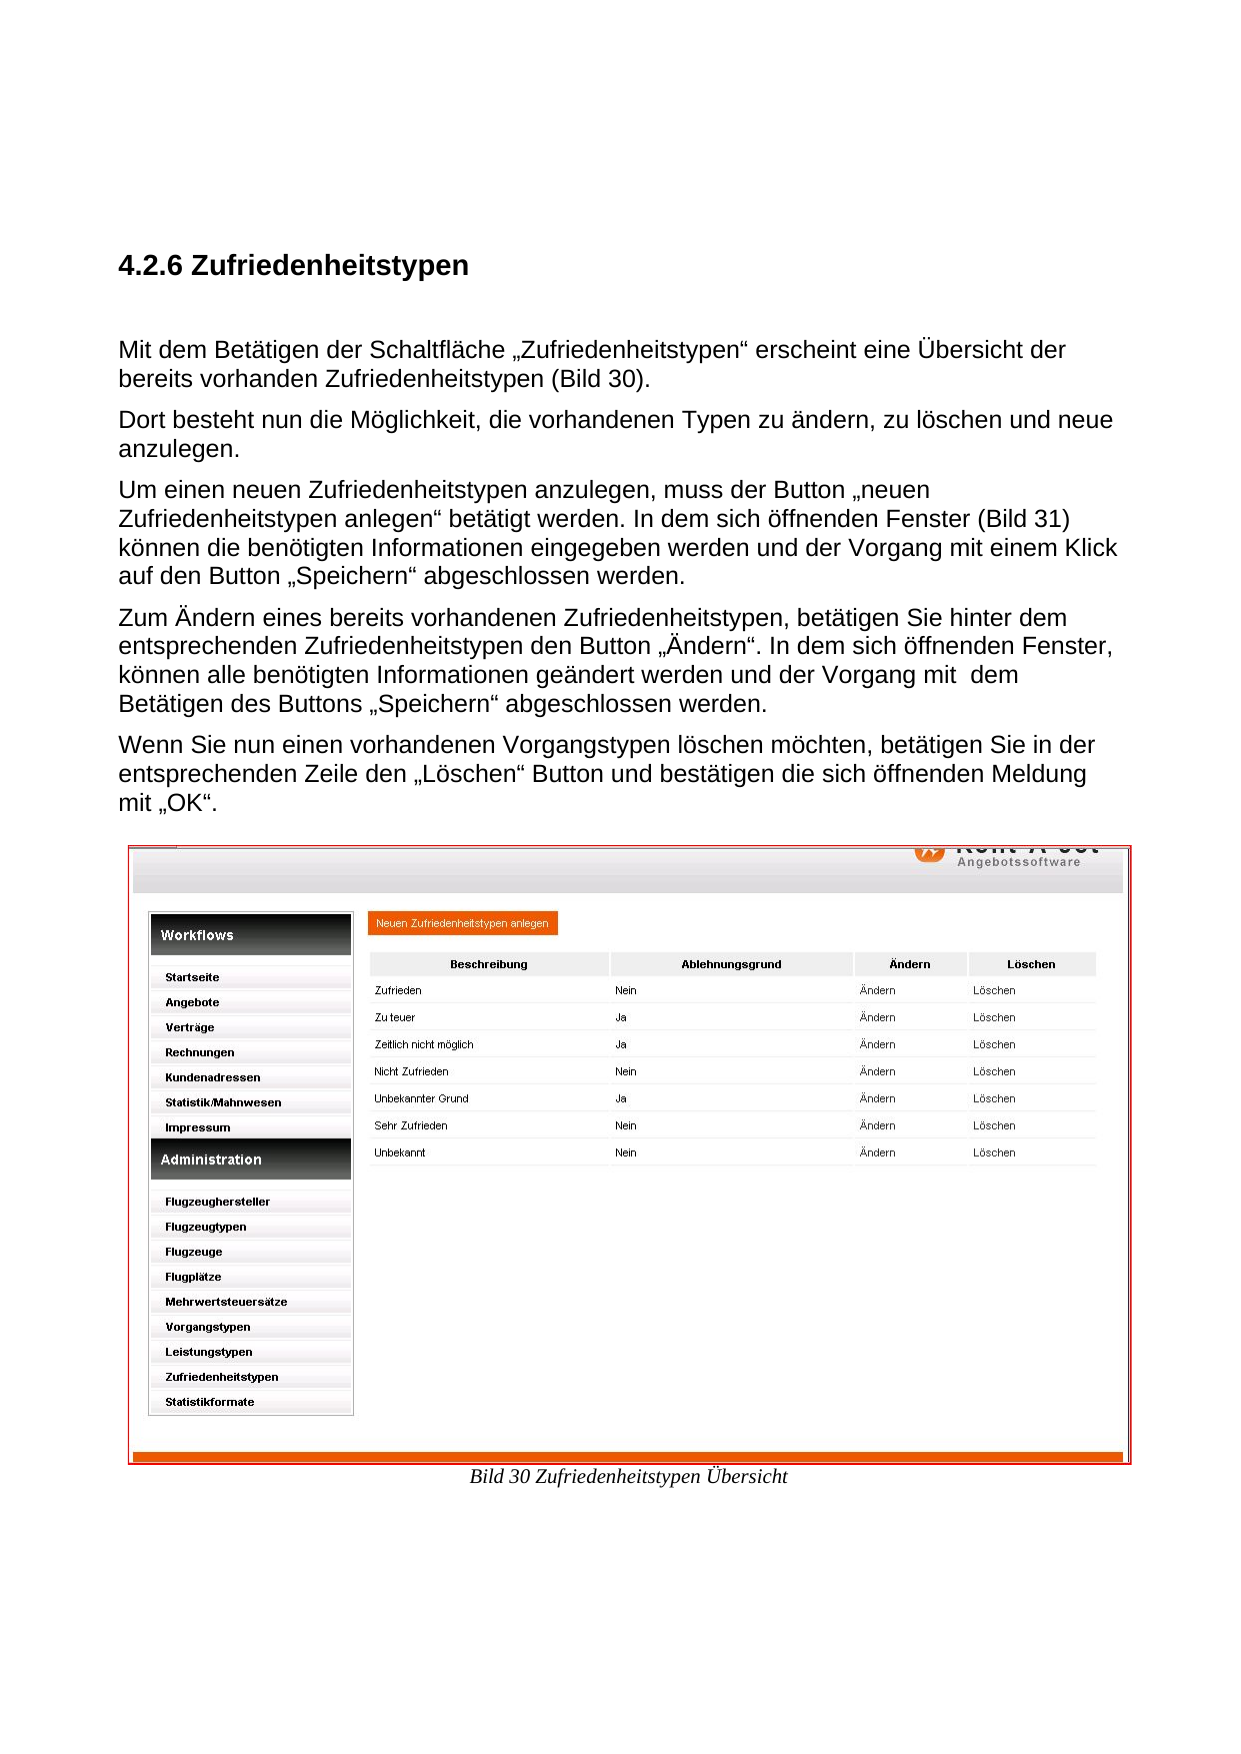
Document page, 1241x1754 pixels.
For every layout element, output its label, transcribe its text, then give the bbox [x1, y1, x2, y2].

text Mit dem Betätigen der Schaltfläche „Zufriedenheitstypen“ erscheint eine Übersicht der bereits vorhanden Zufriedenheitstypen (Bild 30). [118, 335, 1122, 392]
picture [127, 845, 1132, 1465]
text Um einen neuen Zufriedenheitstypen anzulegen, muss der Button „neuen Zufriedenheitstypen anlegen“ betätigt werden. In dem sich öffnenden Fenster (Bild 31) können die benötigten Informationen eingegeben werden und der Vorgang mit einem Klick auf den Button „Speichern“ abgeschlossen werden. [118, 475, 1122, 590]
subtitle 4.2.6 Zufriedenheitstypen [118, 248, 1122, 281]
text Zum Ändern eines bereits vorhandenen Zufriedenheitstypen, betätigen Sie hinter dem entsprechenden Zufriedenheitstypen den Button „Ändern“. In dem sich öffnenden Fenster, können alle benötigten Informationen geändert werden und der Vorgang mit dem Betätigen des Buttons „Speichern“ abgeschlossen werden. [118, 602, 1122, 717]
text Wenn Sie nun einen vorhandenen Vorgangstypen löschen möchten, betätigen Sie in der entsprechenden Zeile den „Löschen“ Button und bestätigen die sich öffnenden Meldung mit „OK“. [118, 730, 1122, 816]
text Dort besteht nun die Möglichkeit, die vorhandenen Typen zu ändern, zu löschen und neue anzulegen. [118, 405, 1122, 462]
text Bild 30 Zufriedenheitstypen Übersicht [128, 1465, 1132, 1488]
